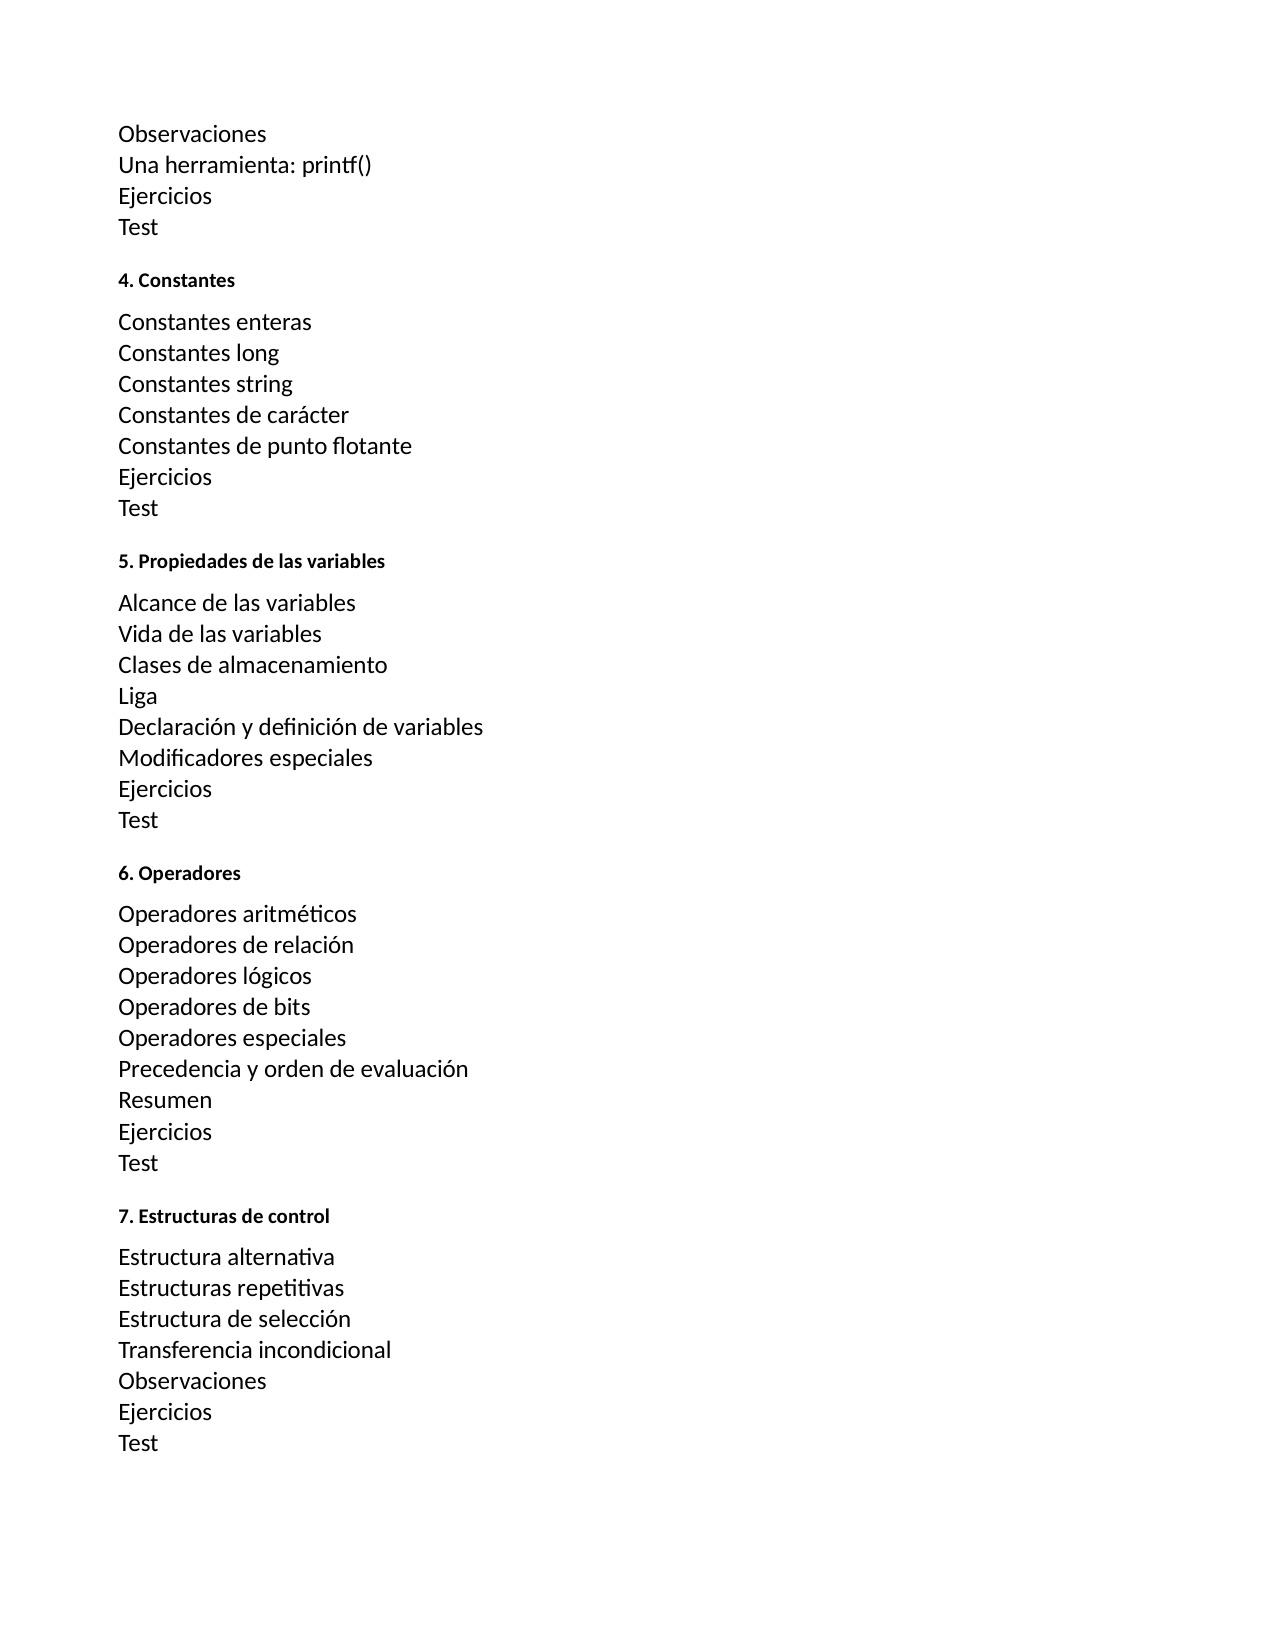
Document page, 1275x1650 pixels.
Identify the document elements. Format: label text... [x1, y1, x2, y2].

text Alcance de las variables [118, 586, 1157, 617]
text Modificadores especiales [118, 742, 1157, 773]
text Operadores de bits [118, 991, 1157, 1022]
text Operadores especiales [118, 1022, 1157, 1053]
text Transferencia incondicional [118, 1334, 1157, 1365]
text Resumen [118, 1084, 1157, 1116]
text Estructuras repetitivas [118, 1272, 1157, 1303]
text Test [118, 211, 1157, 242]
text Precedencia y orden de evaluación [118, 1053, 1157, 1084]
text Operadores lógicos [118, 960, 1157, 991]
text Declaración y definición de variables [118, 711, 1157, 742]
subtitle 4. Constantes [118, 267, 1157, 293]
subtitle 6. Operadores [118, 860, 1157, 886]
text Test [118, 492, 1157, 523]
subtitle 7. Estructuras de control [118, 1203, 1157, 1228]
text Ejercicios [118, 1396, 1157, 1427]
text Test [118, 804, 1157, 835]
text Constantes string [118, 368, 1157, 399]
text Constantes long [118, 337, 1157, 368]
text Constantes enteras [118, 306, 1157, 337]
text Estructura alternativa [118, 1241, 1157, 1272]
text Ejercicios [118, 1116, 1157, 1147]
text Constantes de carácter [118, 399, 1157, 430]
text Ejercicios [118, 461, 1157, 492]
text Test [118, 1147, 1157, 1178]
text Una herramienta: printf() [118, 149, 1157, 180]
text Estructura de selección [118, 1303, 1157, 1334]
text Vida de las variables [118, 617, 1157, 648]
text Ejercicios [118, 773, 1157, 804]
text Operadores de relación [118, 929, 1157, 960]
subtitle 5. Propiedades de las variables [118, 548, 1157, 574]
text Observaciones [118, 1365, 1157, 1396]
text Clases de almacenamiento [118, 648, 1157, 679]
text Liga [118, 679, 1157, 711]
text Ejercicios [118, 180, 1157, 211]
text Test [118, 1427, 1157, 1458]
text Constantes de punto flotante [118, 430, 1157, 461]
text Operadores aritméticos [118, 898, 1157, 929]
text Observaciones [118, 118, 1157, 149]
